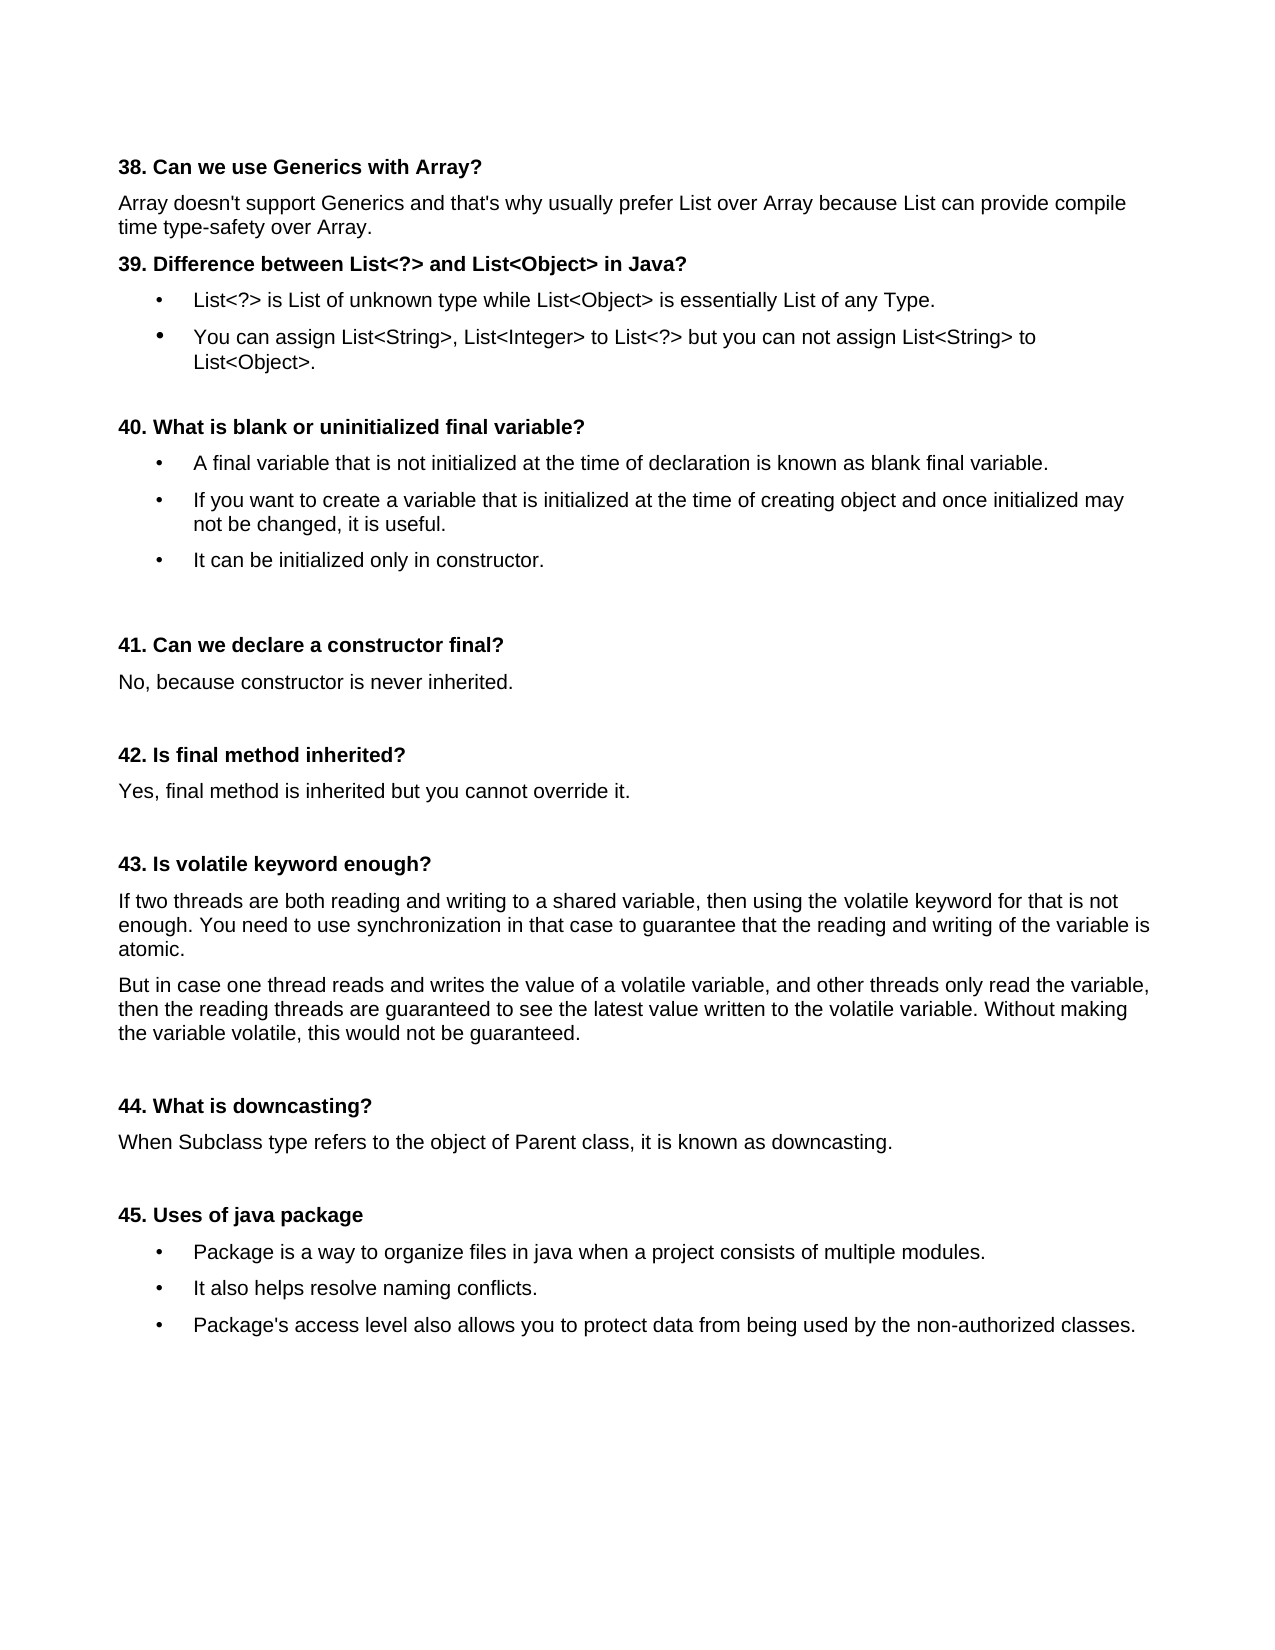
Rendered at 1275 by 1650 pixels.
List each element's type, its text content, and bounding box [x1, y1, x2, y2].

text 38. Can we use Generics with Array? [118, 154, 1157, 178]
text 41. Can we declare a constructor final? [118, 633, 1157, 657]
list List<?> is List of unknown type while List<Object> is essentially List of any Type. [156, 288, 1157, 312]
text Array doesn't support Generics and that's why usually prefer List over Array because List can provide compile time type-safety over Array. [118, 191, 1157, 239]
text 40. What is blank or uninitialized final variable? [118, 415, 1157, 439]
text 45. Uses of java package [118, 1203, 1157, 1227]
list Package's access level also allows you to protect data from being used by the non-authorized classes. [156, 1313, 1157, 1337]
text Yes, final method is inherited but you cannot override it. [118, 779, 1157, 803]
text 44. What is downcasting? [118, 1094, 1157, 1118]
list It also helps resolve naming conflicts. [156, 1276, 1157, 1300]
text If two threads are both reading and writing to a shared variable, then using the volatile keyword for that is not enough. You need to use synchronization in that case to guarantee that the reading and writing of the variable is atomic. [118, 888, 1157, 960]
text When Subclass type refers to the object of Parent class, it is known as downcasting. [118, 1130, 1157, 1154]
list A final variable that is not initialized at the time of declaration is known as blank final variable. [156, 451, 1157, 475]
text 39. Difference between List<?> and List<Object> in Java? [118, 251, 1157, 275]
text But in case one thread reads and writes the value of a volatile variable, and other threads only read the variable, then the reading threads are guaranteed to see the latest value written to the volatile variable. Without making the variable volatile, this would not be guaranteed. [118, 973, 1157, 1045]
text No, because constructor is never inherited. [118, 670, 1157, 694]
list If you want to create a variable that is initialized at the time of creating object and once initialized may not be changed, it is useful. [156, 488, 1157, 536]
text 43. Is volatile keyword enough? [118, 852, 1157, 876]
list You can assign List<String>, List<Integer> to List<?> but you can not assign List<String> to List<Object>. [156, 324, 1157, 402]
list Package is a way to organize files in java when a project consists of multiple modules. [156, 1239, 1157, 1263]
text 42. Is final method inherited? [118, 743, 1157, 767]
list It can be initialized only in constructor. [156, 548, 1157, 572]
